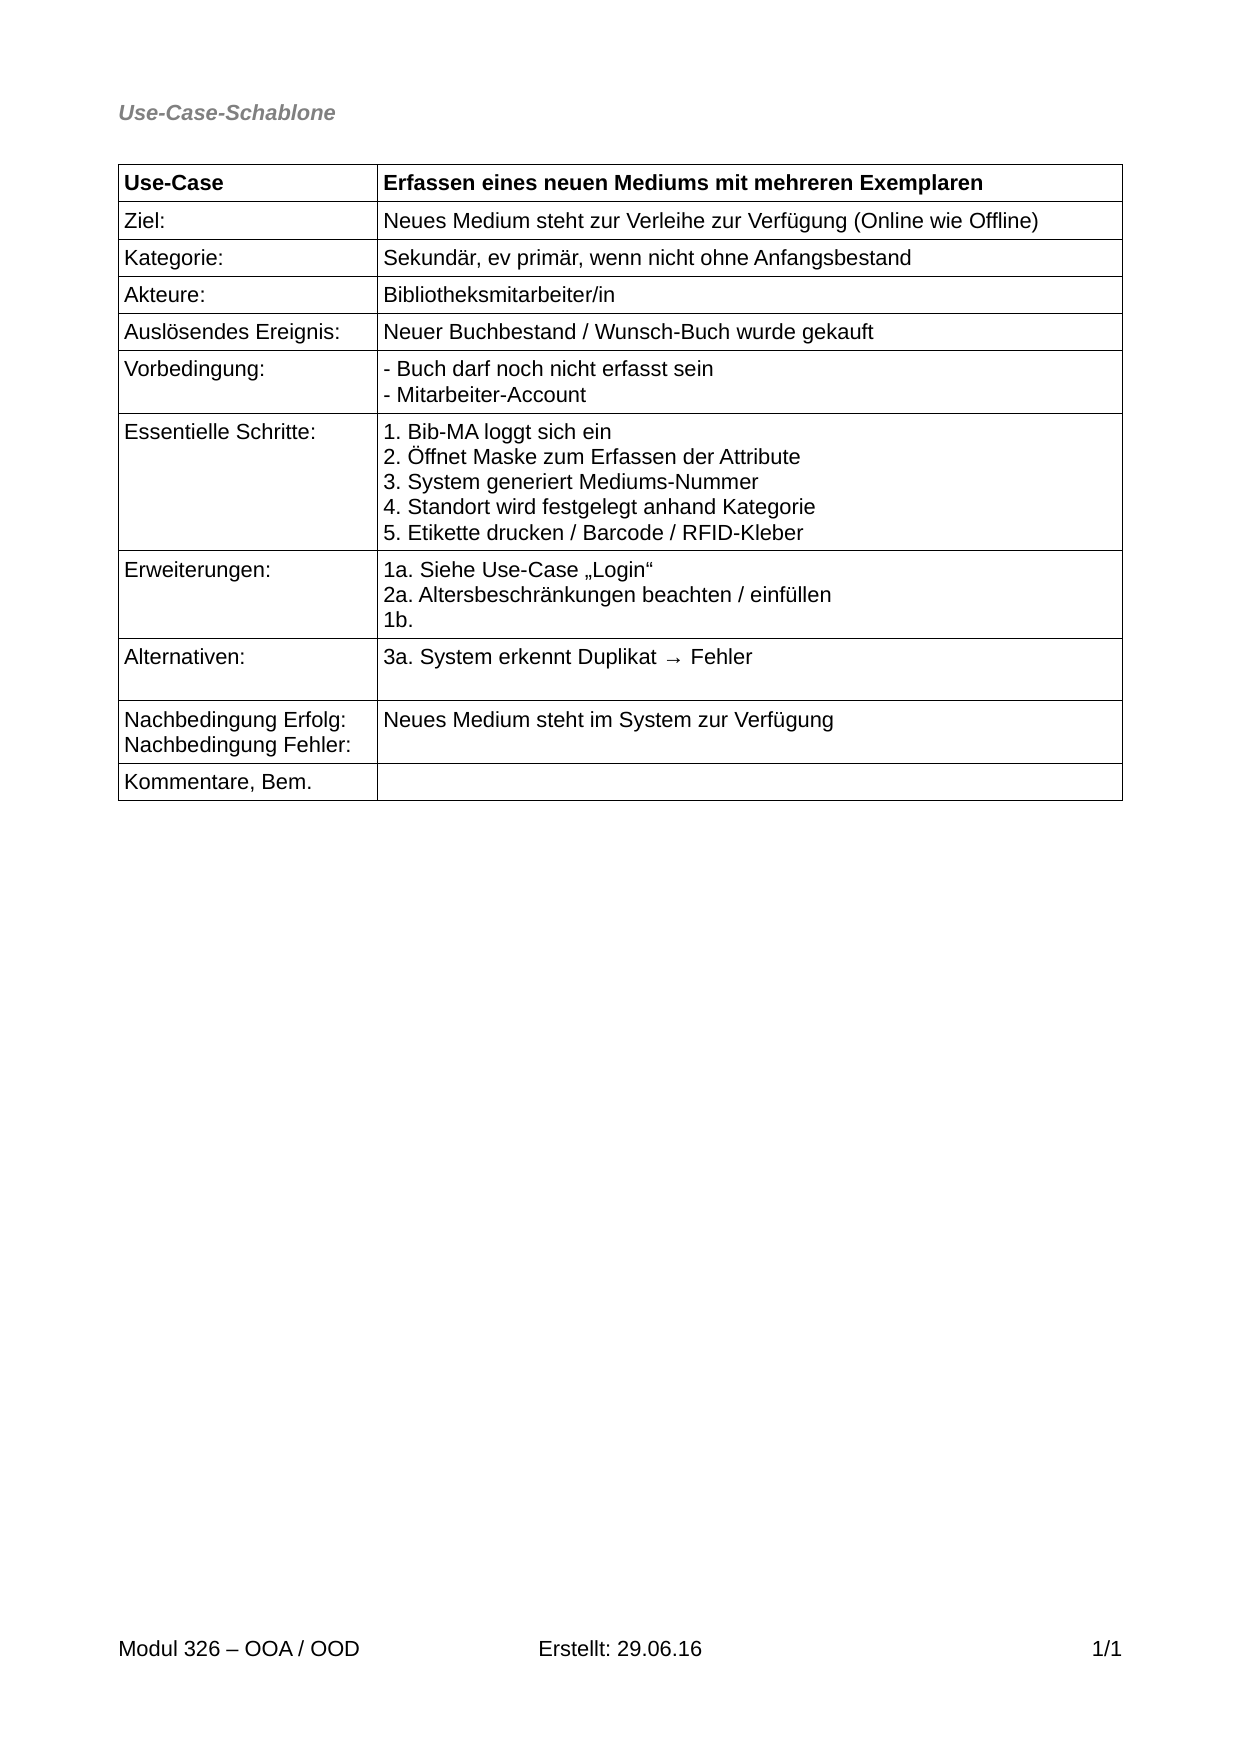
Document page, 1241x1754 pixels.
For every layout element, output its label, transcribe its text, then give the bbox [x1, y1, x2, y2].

table_cell Sekundär, ev primär, wenn nicht ohne Anfangsbestand [378, 240, 1122, 276]
table_header Erfassen eines neuen Mediums mit mehreren Exemplaren [378, 165, 1122, 201]
table_cell Ziel: [119, 202, 377, 238]
table_cell Kommentare, Bem. [119, 764, 377, 800]
subtitle Use-Case-Schablone [118, 100, 1122, 125]
table_cell Alternativen: [119, 639, 377, 700]
table_cell Bibliotheksmitarbeiter/in [378, 277, 1122, 313]
table_cell Akteure: [119, 277, 377, 313]
table_cell Vorbedingung: [119, 351, 377, 412]
table_cell [378, 764, 1122, 800]
table_cell Auslösendes Ereignis: [119, 314, 377, 350]
table_cell Essentielle Schritte: [119, 414, 377, 550]
table_cell Neues Medium steht zur Verleihe zur Verfügung (Online wie Offline) [378, 202, 1122, 238]
table_cell 3a. System erkennt Duplikat → Fehler [378, 639, 1122, 700]
table_cell Neues Medium steht im System zur Verfügung [378, 701, 1122, 763]
table_cell Nachbedingung Erfolg: Nachbedingung Fehler: [119, 701, 377, 763]
table_cell - Buch darf noch nicht erfasst sein - Mitarbeiter-Account [378, 351, 1122, 412]
table_cell Neuer Buchbestand / Wunsch-Buch wurde gekauft [378, 314, 1122, 350]
table_cell 1a. Siehe Use-Case „Login“ 2a. Altersbeschränkungen beachten / einfüllen 1b. [378, 551, 1122, 638]
table_cell 1. Bib-MA loggt sich ein 2. Öffnet Maske zum Erfassen der Attribute 3. System generiert Mediums-Nummer 4. Standort wird festgelegt anhand Kategorie 5. Etikette drucken / Barcode / RFID-Kleber [378, 414, 1122, 550]
table_cell Erweiterungen: [119, 551, 377, 638]
table_cell Kategorie: [119, 240, 377, 276]
table_header Use-Case [119, 165, 377, 201]
